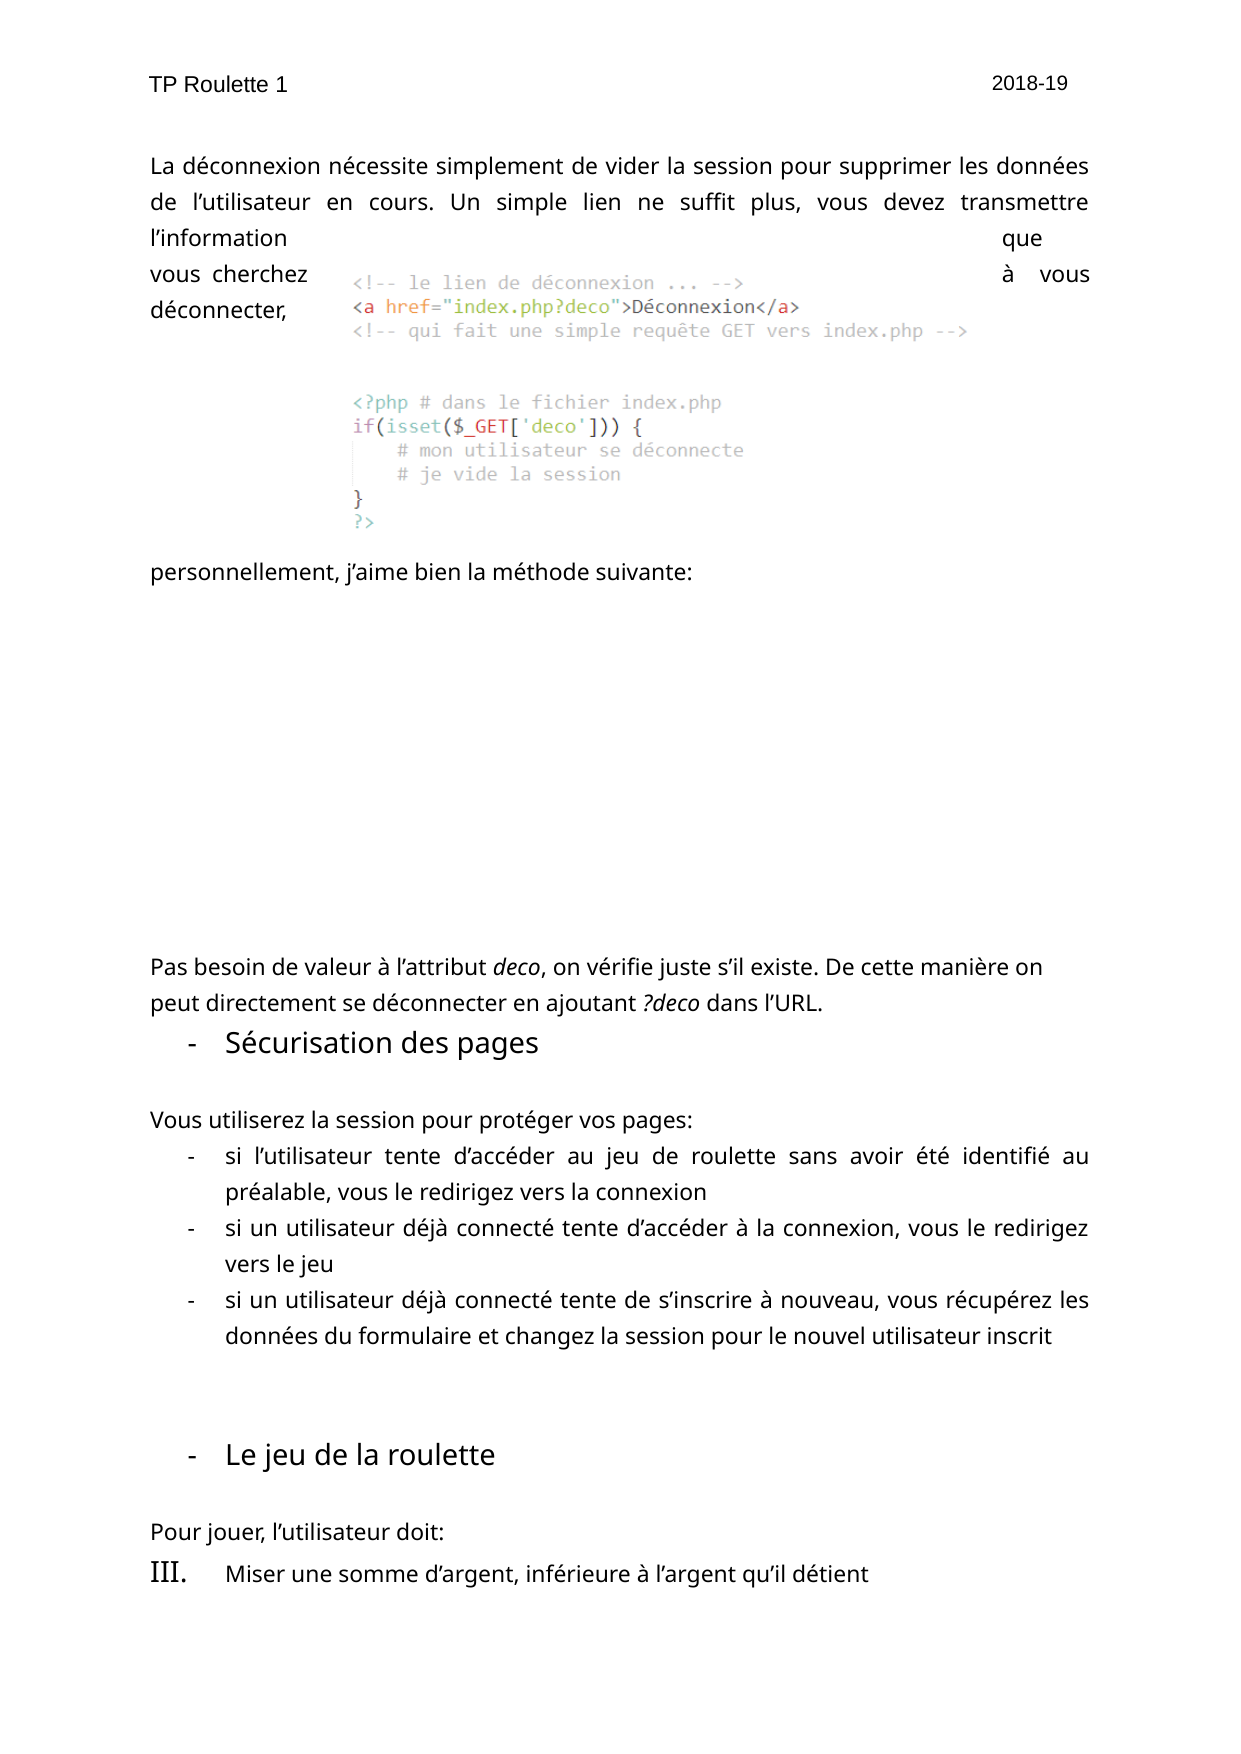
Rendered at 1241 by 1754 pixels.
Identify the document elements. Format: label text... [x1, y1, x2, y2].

text La déconnexion nécessite simplement de vider la session pour supprimer les données de l’utilisateur en cours. Un simple lien ne suffit plus, vous devez transmettre l’information que vous cherchez à vous déconnecter, personnellement, j’aime bien la méthode suivante: [150, 150, 1090, 587]
list si l’utilisateur tente d’accéder au jeu de roulette sans avoir été identifié au préalable, vous le redirigez vers la connexion [187, 1140, 1090, 1207]
list Le jeu de la roulette [187, 1434, 1090, 1474]
list si un utilisateur déjà connecté tente d’accéder à la connexion, vous le redirigez vers le jeu [187, 1212, 1090, 1279]
text Vous utiliserez la session pour protéger vos pages: [150, 1104, 1090, 1135]
list Sécurisation des pages [187, 1023, 1090, 1062]
list si un utilisateur déjà connecté tente de s’inscrire à nouveau, vous récupérez les données du formulaire et changez la session pour le nouvel utilisateur inscrit [187, 1284, 1090, 1351]
text Pour jouer, l’utilisateur doit: [150, 1516, 1090, 1547]
list Miser une somme d’argent, inférieure à l’argent qu’il détient [187, 1552, 1090, 1591]
picture [326, 262, 983, 537]
text Pas besoin de valeur à l’attribut deco, on vérifie juste s’il existe. De cette manière on peut directement se déconnecter en ajoutant ?deco dans l’URL. [150, 951, 1090, 1018]
